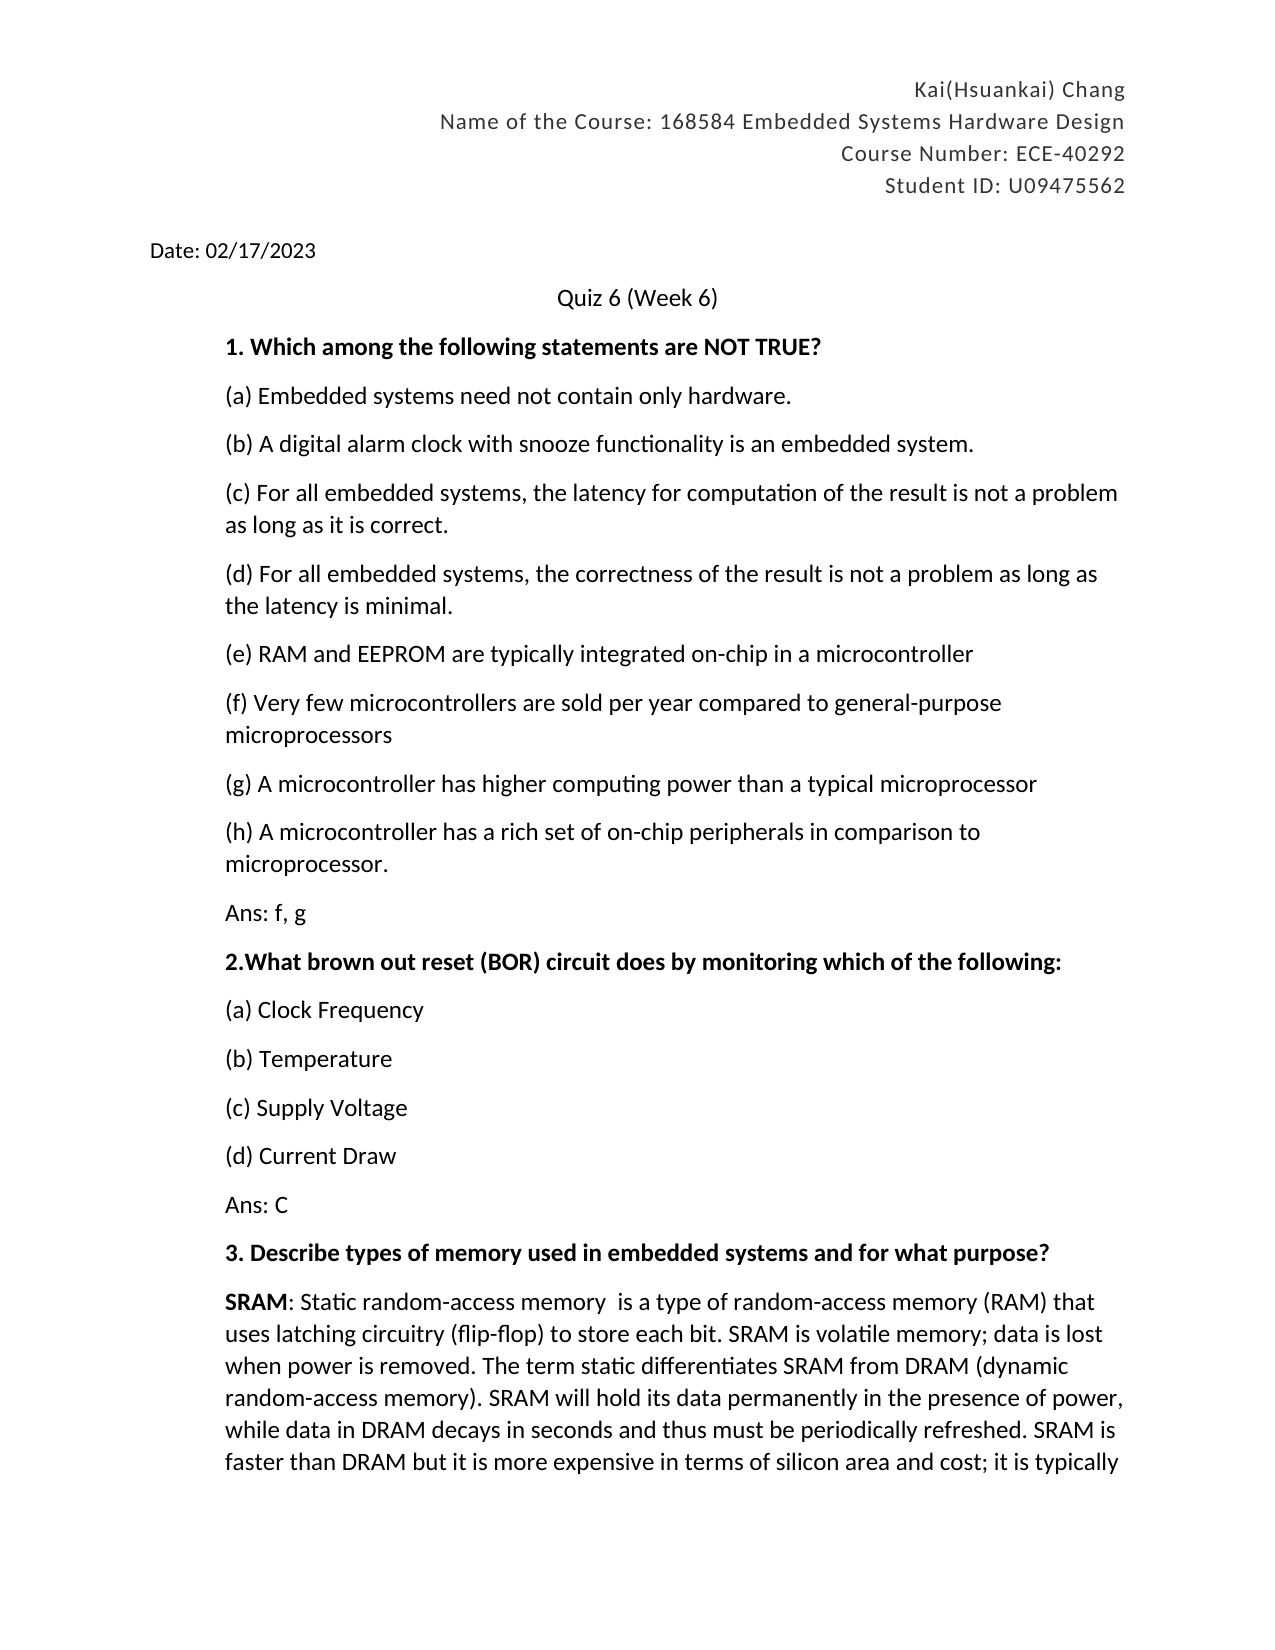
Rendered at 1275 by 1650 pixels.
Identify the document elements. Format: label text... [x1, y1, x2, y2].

list (g) A microcontroller has higher computing power than a typical microprocessor [187, 768, 1125, 798]
list (d) Current Draw [187, 1140, 1125, 1171]
list (d) For all embedded systems, the correctness of the result is not a problem as long as the latency is minimal. [187, 558, 1125, 620]
list (a) Embedded systems need not contain only hardware. [187, 380, 1125, 411]
list (a) Clock Frequency [187, 994, 1125, 1025]
list Ans: C [187, 1189, 1125, 1219]
list (c) Supply Voltage [187, 1092, 1125, 1122]
list (f) Very few microcontrollers are sold per year compared to general-purpose microprocessors [187, 687, 1125, 750]
list (b) Temperature [187, 1043, 1125, 1073]
list 3. Describe types of memory used in embedded systems and for what purpose? [187, 1238, 1125, 1268]
list (b) A digital alarm clock with snooze functionality is an embedded system. [187, 429, 1125, 459]
list 2.What brown out reset (BOR) circuit does by monitoring which of the following: [187, 946, 1125, 976]
list SRAM: Static random-access memory is a type of random-access memory (RAM) that uses latching circuitry (flip-flop) to store each bit. SRAM is volatile memory; data is lost when power is removed. The term static differentiates SRAM from DRAM (dynamic random-access memory). SRAM will hold its data permanently in the presence of power, while data in DRAM decays in seconds and thus must be periodically refreshed. SRAM is faster than DRAM but it is more expensive in terms of silicon area and cost; it is typically [187, 1286, 1125, 1477]
list (h) A microcontroller has a rich set of on-chip peripherals in comparison to microprocessor. [187, 816, 1125, 879]
text Ans: f, g [150, 897, 1125, 928]
list (e) RAM and EEPROM are typically integrated on-chip in a microcontroller [187, 638, 1125, 669]
list (c) For all embedded systems, the latency for computation of the result is not a problem as long as it is correct. [187, 477, 1125, 540]
list 1. Which among the following statements are NOT TRUE? [187, 331, 1125, 362]
text Quiz 6 (Week 6) [150, 282, 1125, 313]
